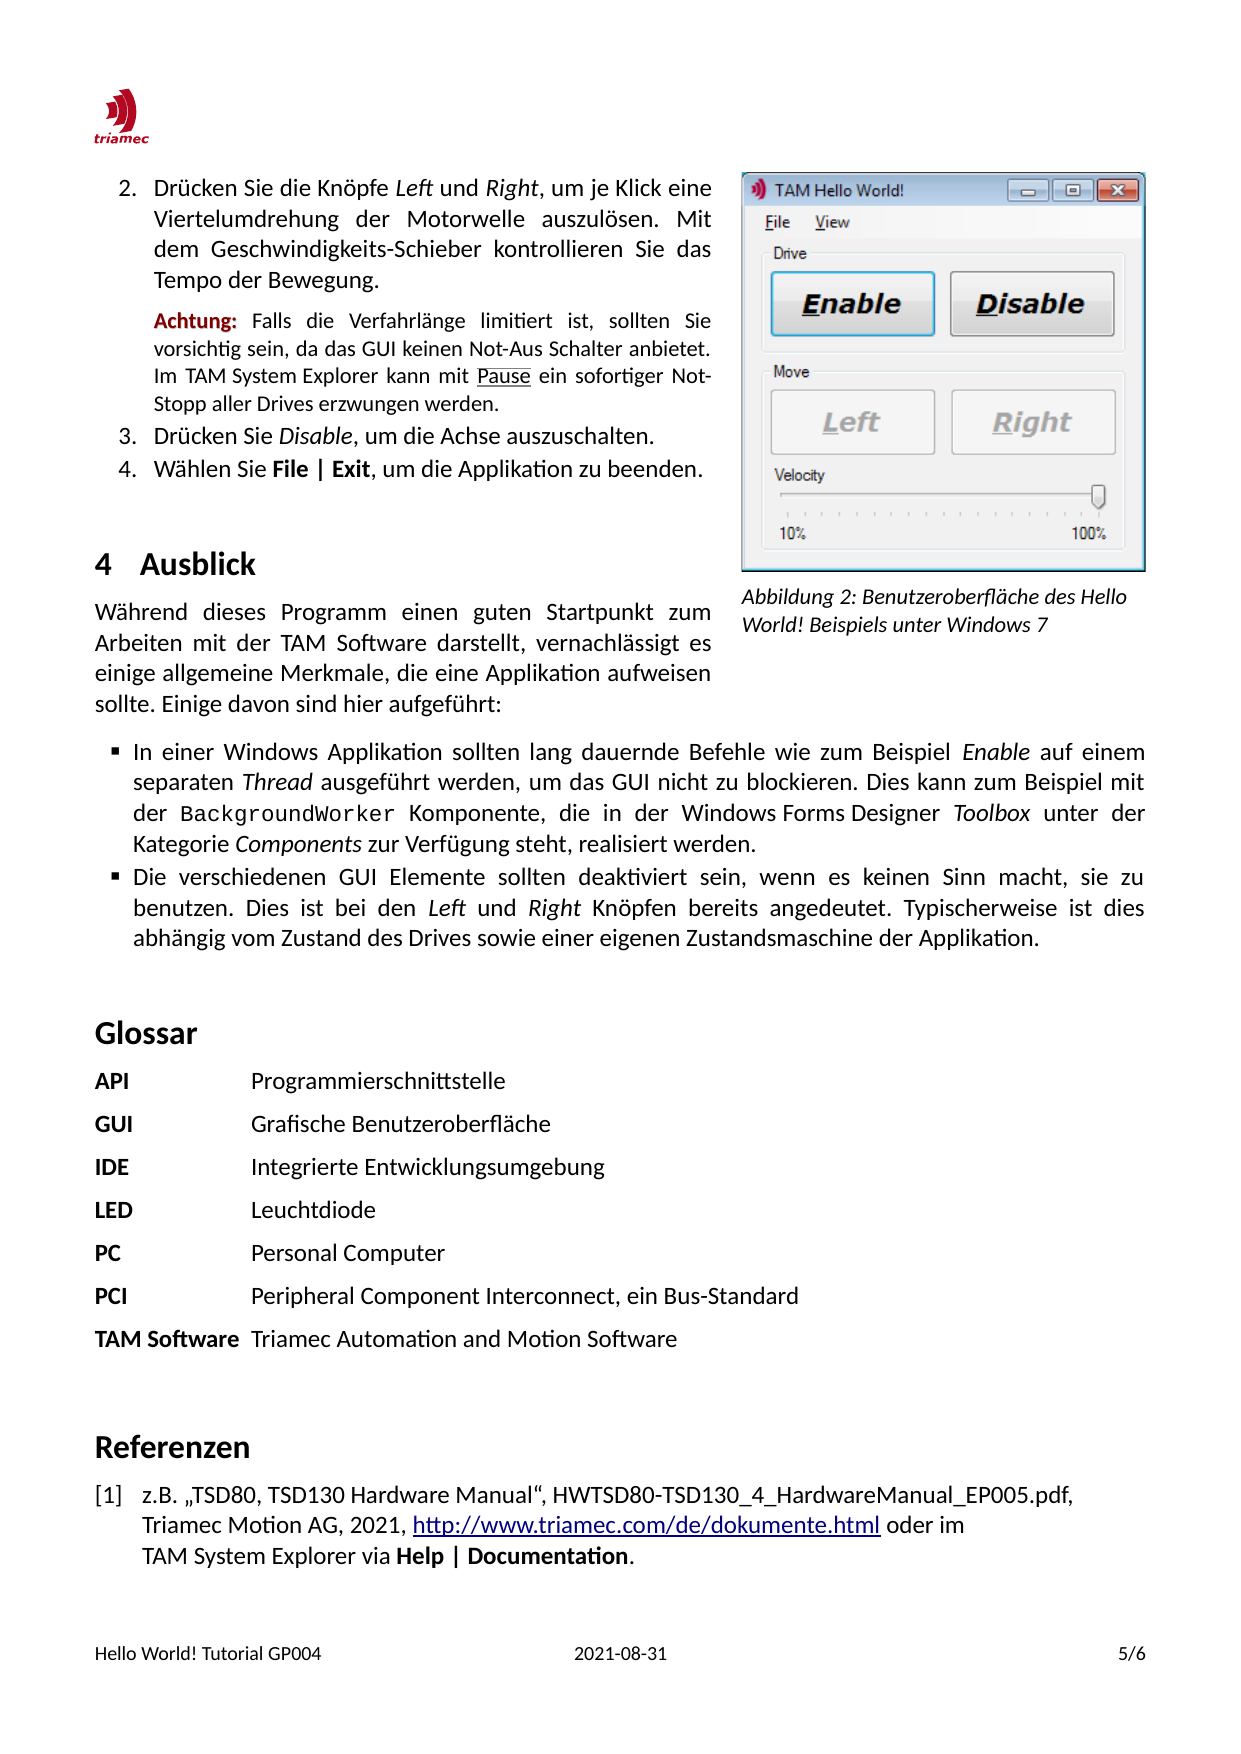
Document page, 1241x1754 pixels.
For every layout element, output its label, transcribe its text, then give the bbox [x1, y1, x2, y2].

picture [741, 172, 1146, 572]
text Während dieses Programm einen guten Startpunkt zum Arbeiten mit der TAM Software darstellt, vernachlässigt es einige allgemeine Merkmale, die eine Applikation aufweisen sollte. Einige davon sind hier aufgeführt: [94, 596, 1146, 718]
table_header API [95, 1065, 251, 1108]
table_cell TAM Software [95, 1324, 251, 1367]
text Achtung: Falls die Verfahrlänge limitiert ist, sollten Sie vorsichtig sein, da das GUI keinen Not-Aus Schalter anbietet. Im TAM System Explorer kann mit Pause ein sofortiger Not-Stopp aller Drives erzwungen werden. [153, 307, 741, 417]
table_cell Grafische Benutzeroberfläche [251, 1109, 1146, 1151]
table_cell IDE [95, 1151, 251, 1194]
table_header Programmierschnittstelle [251, 1065, 1146, 1108]
list z.B. „TSD80, TSD130 Hardware Manual“, HWTSD80-TSD130_4_HardwareManual_EP005.pdf, Triamec Motion AG, 2021, http://www.triamec.com/de/dokumente.html oder im TAM System Explorer via Help | Documentation. [94, 1479, 1146, 1571]
list Die verschiedenen GUI Elemente sollten deaktiviert sein, wenn es keinen Sinn macht, sie zu benutzen. Dies ist bei den Left und Right Knöpfen bereits angedeutet. Typischerweise ist dies abhängig vom Zustand des Drives sowie einer eigenen Zustandsmaschine der Applikation. [109, 861, 1146, 953]
table_cell GUI [95, 1109, 251, 1151]
list Wählen Sie File | Exit, um die Applikation zu beenden. [118, 453, 741, 484]
list Drücken Sie die Knöpfe Left und Right, um je Klick eine Viertelumdrehung der Motorwelle auszulösen. Mit dem Geschwindigkeits-Schieber kontrollieren Sie das Tempo der Bewegung. [118, 172, 741, 294]
list Abbildung 2: Benutzeroberfläche des Hello World! Beispiels unter Windows 7 [742, 572, 1146, 638]
table_cell Personal Computer [251, 1238, 1146, 1281]
table_cell Triamec Automation and Motion Software [251, 1324, 1146, 1367]
table_cell PCI [95, 1281, 251, 1323]
subtitle Ausblick [94, 543, 742, 584]
table_cell Integrierte Entwicklungsumgebung [251, 1151, 1146, 1194]
list Drücken Sie Disable, um die Achse auszuschalten. [118, 420, 741, 450]
subtitle Glossar [94, 1012, 1146, 1053]
table_cell Leuchtdiode [251, 1195, 1146, 1237]
table_cell PC [95, 1238, 251, 1281]
list In einer Windows Applikation sollten lang dauernde Befehle wie zum Beispiel Enable auf einem separaten Thread ausgeführt werden, um das GUI nicht zu blockieren. Dies kann zum Beispiel mit der BackgroundWorker Komponente, die in der Windows Forms Designer Toolbox unter der Kategorie Components zur Verfügung steht, realisiert werden. [109, 736, 1146, 858]
table_cell LED [95, 1195, 251, 1237]
subtitle Referenzen [94, 1426, 1146, 1467]
table_cell Peripheral Component Interconnect, ein Bus-Standard [251, 1281, 1146, 1323]
